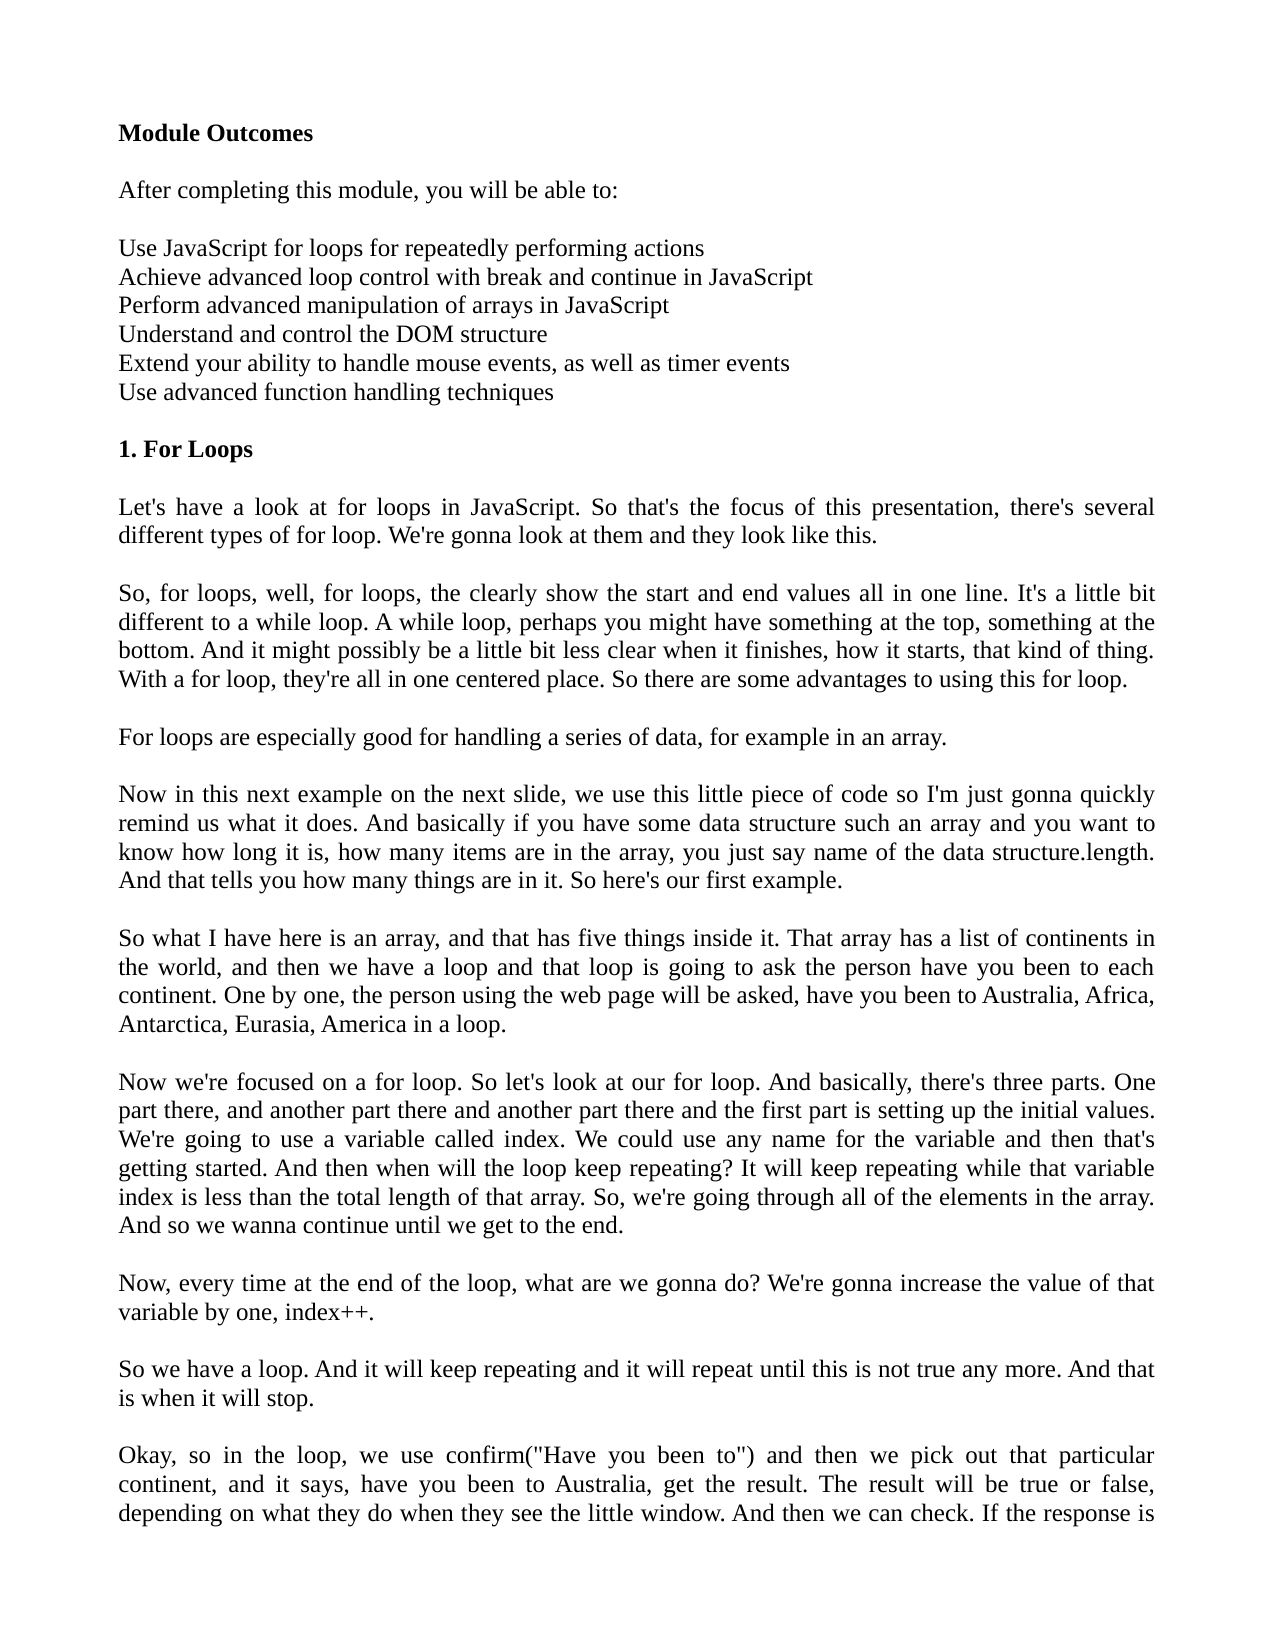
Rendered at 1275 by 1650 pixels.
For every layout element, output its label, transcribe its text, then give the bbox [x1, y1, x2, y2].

text Use advanced function handling techniques [118, 377, 1157, 406]
text Now we're focused on a for loop. So let's look at our for loop. And basically, there's three parts. One part there, and another part there and another part there and the first part is setting up the initial values. We're going to use a variable called index. We could use any name for the variable and then that's getting started. And then when will the loop keep repeating? It will keep repeating while that variable index is less than the total length of that array. So, we're going through all of the elements in the array. And so we wanna continue until we get to the end. [118, 1067, 1157, 1239]
text Now in this next example on the next slide, we use this little piece of code so I'm just gonna quickly remind us what it does. And basically if you have some data structure such an array and you want to know how long it is, how many items are in the array, you just say name of the data structure.length. And that tells you how many things are in it. So here's our first example. [118, 779, 1157, 894]
text Let's have a look at for loops in JavaScript. So that's the focus of this presentation, there's several different types of for loop. We're gonna look at them and they look like this. [118, 492, 1157, 549]
text Use JavaScript for loops for repeatedly performing actions [118, 233, 1157, 262]
text So what I have here is an array, and that has five things inside it. That array has a list of continents in the world, and then we have a loop and that loop is going to ask the person have you been to each continent. One by one, the person using the web page will be asked, have you been to Australia, Africa, Antarctica, Eurasia, America in a loop. [118, 923, 1157, 1038]
text 1. For Loops [118, 434, 1157, 463]
text Achieve advanced loop control with break and continue in JavaScript [118, 262, 1157, 291]
text After completing this module, you will be able to: [118, 176, 1157, 204]
text Module Outcomes [118, 118, 1157, 147]
text So, for loops, well, for loops, the clearly show the start and end values all in one line. It's a little bit different to a while loop. A while loop, perhaps you might have something at the top, something at the bottom. And it might possibly be a little bit less clear when it finishes, how it starts, that kind of thing. With a for loop, they're all in one centered place. So there are some advantages to using this for loop. [118, 578, 1157, 693]
text Perform advanced manipulation of arrays in JavaScript [118, 291, 1157, 319]
text Okay, so in the loop, we use confirm("Have you been to") and then we pick out that particular continent, and it says, have you been to Australia, get the result. The result will be true or false, depending on what they do when they see the little window. And then we can check. If the response is [118, 1441, 1157, 1527]
text Extend your ability to handle mouse events, as well as timer events [118, 348, 1157, 377]
text So we have a loop. And it will keep repeating and it will repeat until this is not true any more. And that is when it will stop. [118, 1354, 1157, 1412]
text Now, every time at the end of the loop, what are we gonna do? We're gonna increase the value of that variable by one, index++. [118, 1268, 1157, 1326]
text For loops are especially good for handling a series of data, for example in an array. [118, 722, 1157, 751]
text Understand and control the DOM structure [118, 319, 1157, 348]
